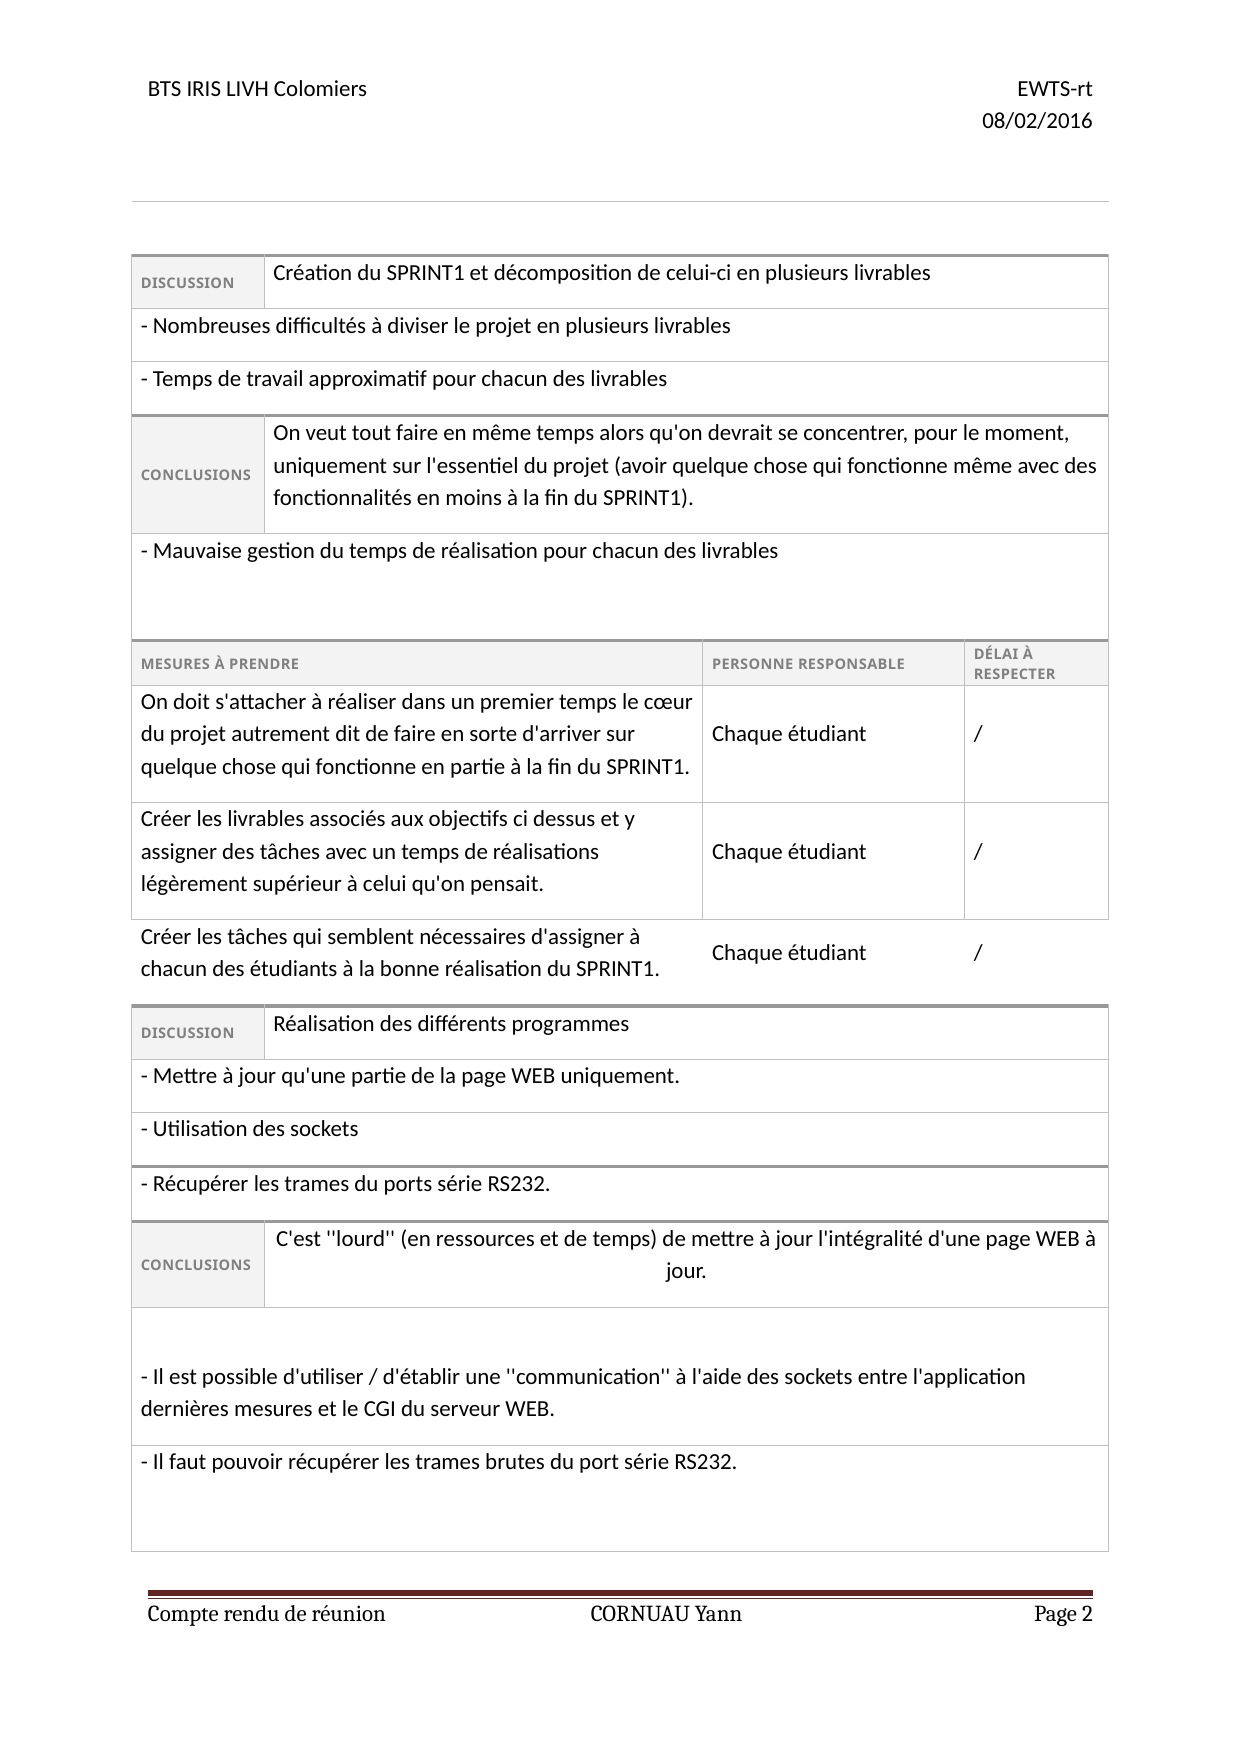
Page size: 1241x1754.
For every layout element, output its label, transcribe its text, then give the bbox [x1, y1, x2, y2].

table_cell Chaque étudiant [703, 920, 964, 1004]
table_cell C'est ''lourd'' (en ressources et de temps) de mettre à jour l'intégralité d'une page WEB à jour. [265, 1223, 1108, 1307]
table_cell Discussion [132, 257, 264, 308]
table_cell - Mettre à jour qu'une partie de la page WEB uniquement. [132, 1060, 1108, 1112]
table_cell Mesures à prendre [132, 642, 702, 685]
table_cell Créer les livrables associés aux objectifs ci dessus et y assigner des tâches avec un temps de réalisations légèrement supérieur à celui qu'on pensait. [132, 803, 702, 919]
table_cell Personne responsable [703, 642, 964, 685]
table_cell / [965, 803, 1108, 919]
table_cell Chaque étudiant [703, 803, 964, 919]
table_cell Chaque étudiant [703, 686, 964, 802]
table_cell - Récupérer les trames du ports série RS232. [132, 1168, 1108, 1220]
table_cell / [965, 686, 1108, 802]
table_cell - Temps de travail approximatif pour chacun des livrables [132, 362, 1108, 414]
table_cell Conclusions [132, 417, 264, 533]
table_cell Réalisation des différents programmes [265, 1008, 1108, 1059]
table_cell Discussion [132, 1008, 264, 1059]
table_cell - Il est possible d'utiliser / d'établir une ''communication'' à l'aide des sockets entre l'application dernières mesures et le CGI du serveur WEB. [132, 1308, 1108, 1445]
table_cell / [965, 920, 1108, 1004]
table_cell Conclusions [132, 1223, 264, 1307]
table_cell On doit s'attacher à réaliser dans un premier temps le cœur du projet autrement dit de faire en sorte d'arriver sur quelque chose qui fonctionne en partie à la fin du SPRINT1. [132, 686, 702, 802]
table_cell - Il faut pouvoir récupérer les trames brutes du port série RS232. [132, 1446, 1108, 1551]
table_cell Création du SPRINT1 et décomposition de celui-ci en plusieurs livrables [265, 257, 1108, 308]
table_cell Créer les tâches qui semblent nécessaires d'assigner à chacun des étudiants à la bonne réalisation du SPRINT1. [132, 920, 703, 1004]
table_cell - Mauvaise gestion du temps de réalisation pour chacun des livrables [132, 534, 1108, 639]
table_cell - Utilisation des sockets [132, 1113, 1108, 1165]
table_header [132, 202, 1108, 253]
table_cell - Nombreuses difficultés à diviser le projet en plusieurs livrables [132, 309, 1108, 361]
table_cell Délai à respecter [965, 642, 1108, 685]
table_cell On veut tout faire en même temps alors qu'on devrait se concentrer, pour le moment, uniquement sur l'essentiel du projet (avoir quelque chose qui fonctionne même avec des fonctionnalités en moins à la fin du SPRINT1). [265, 417, 1108, 533]
